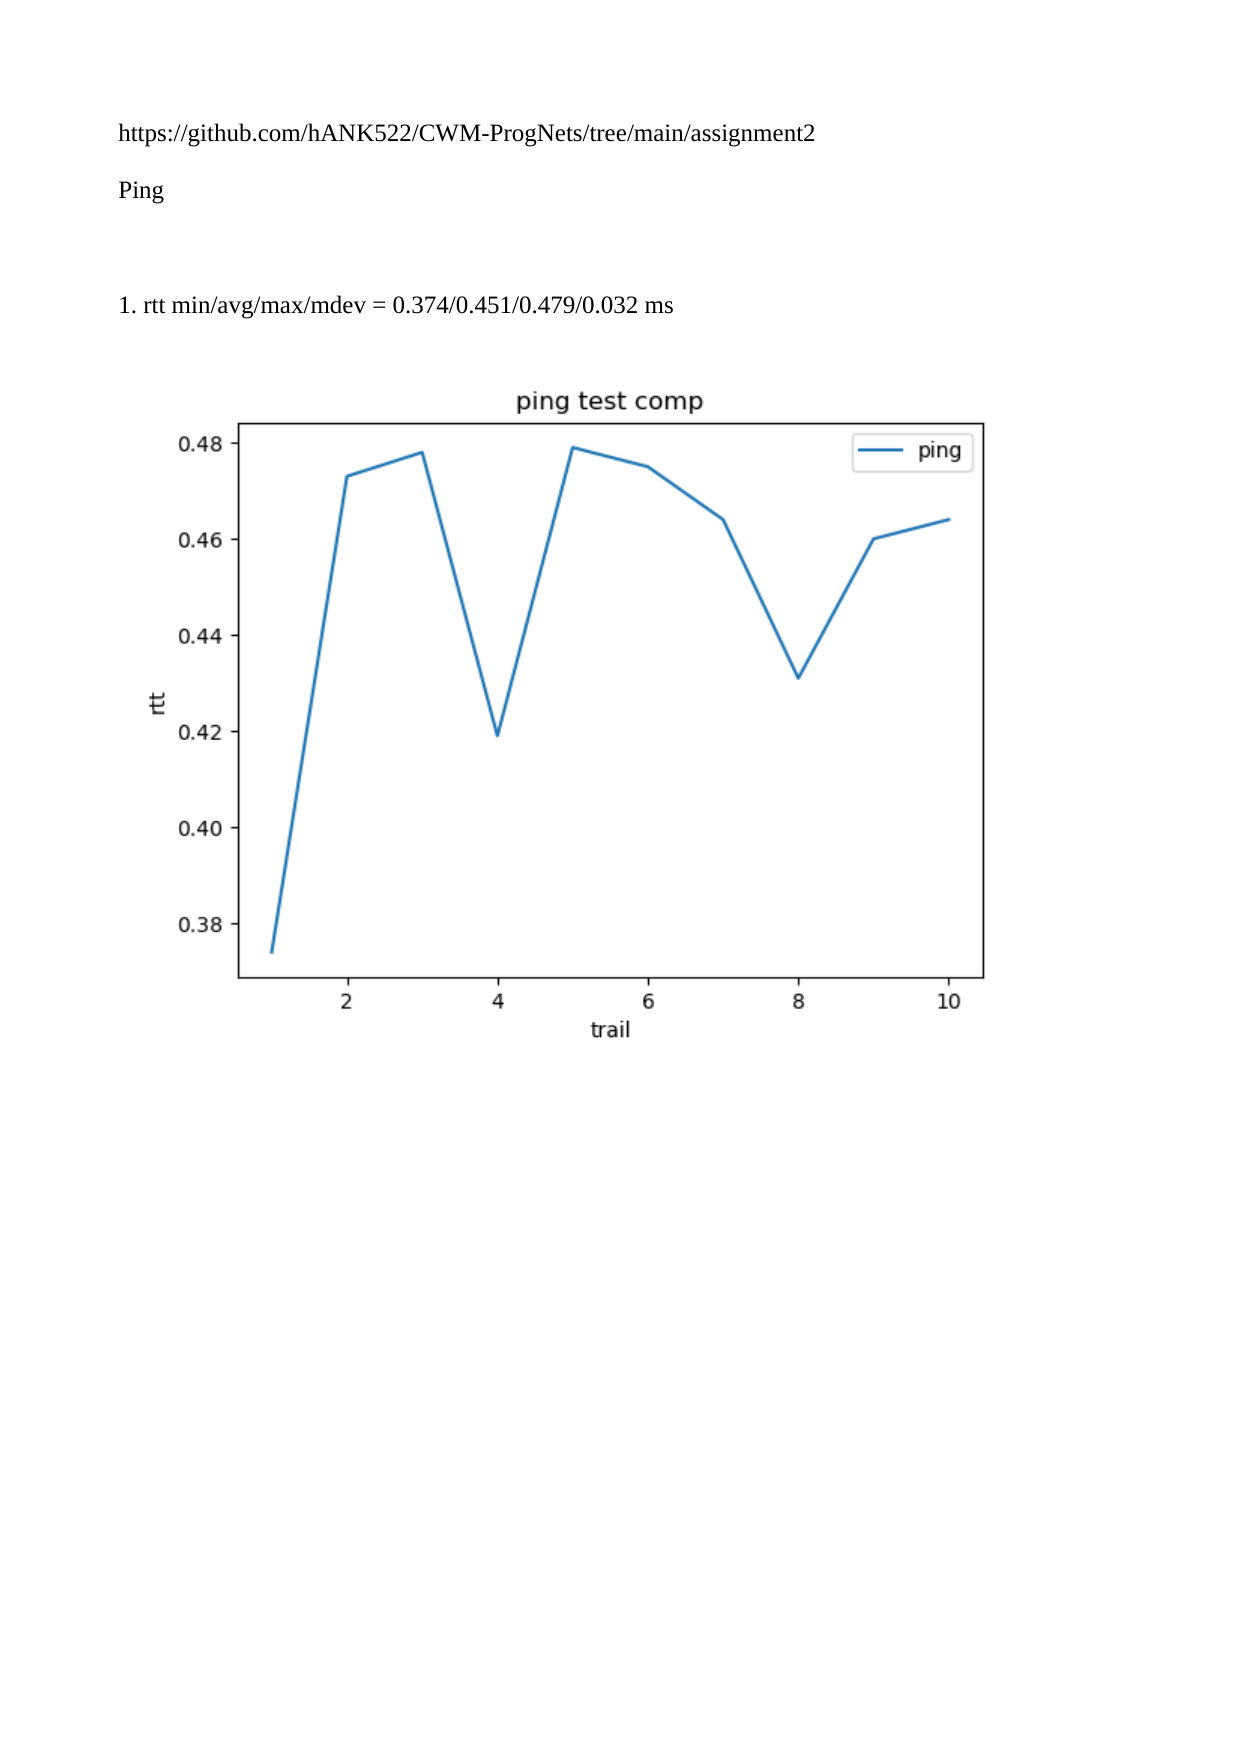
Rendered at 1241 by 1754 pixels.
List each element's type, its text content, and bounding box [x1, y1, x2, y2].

picture [118, 336, 1079, 1057]
text 1. rtt min/avg/max/mdev = 0.374/0.451/0.479/0.032 ms [118, 291, 1122, 319]
text https://github.com/hANK522/CWM-ProgNets/tree/main/assignment2 [118, 118, 1122, 147]
text Ping [118, 176, 1122, 204]
